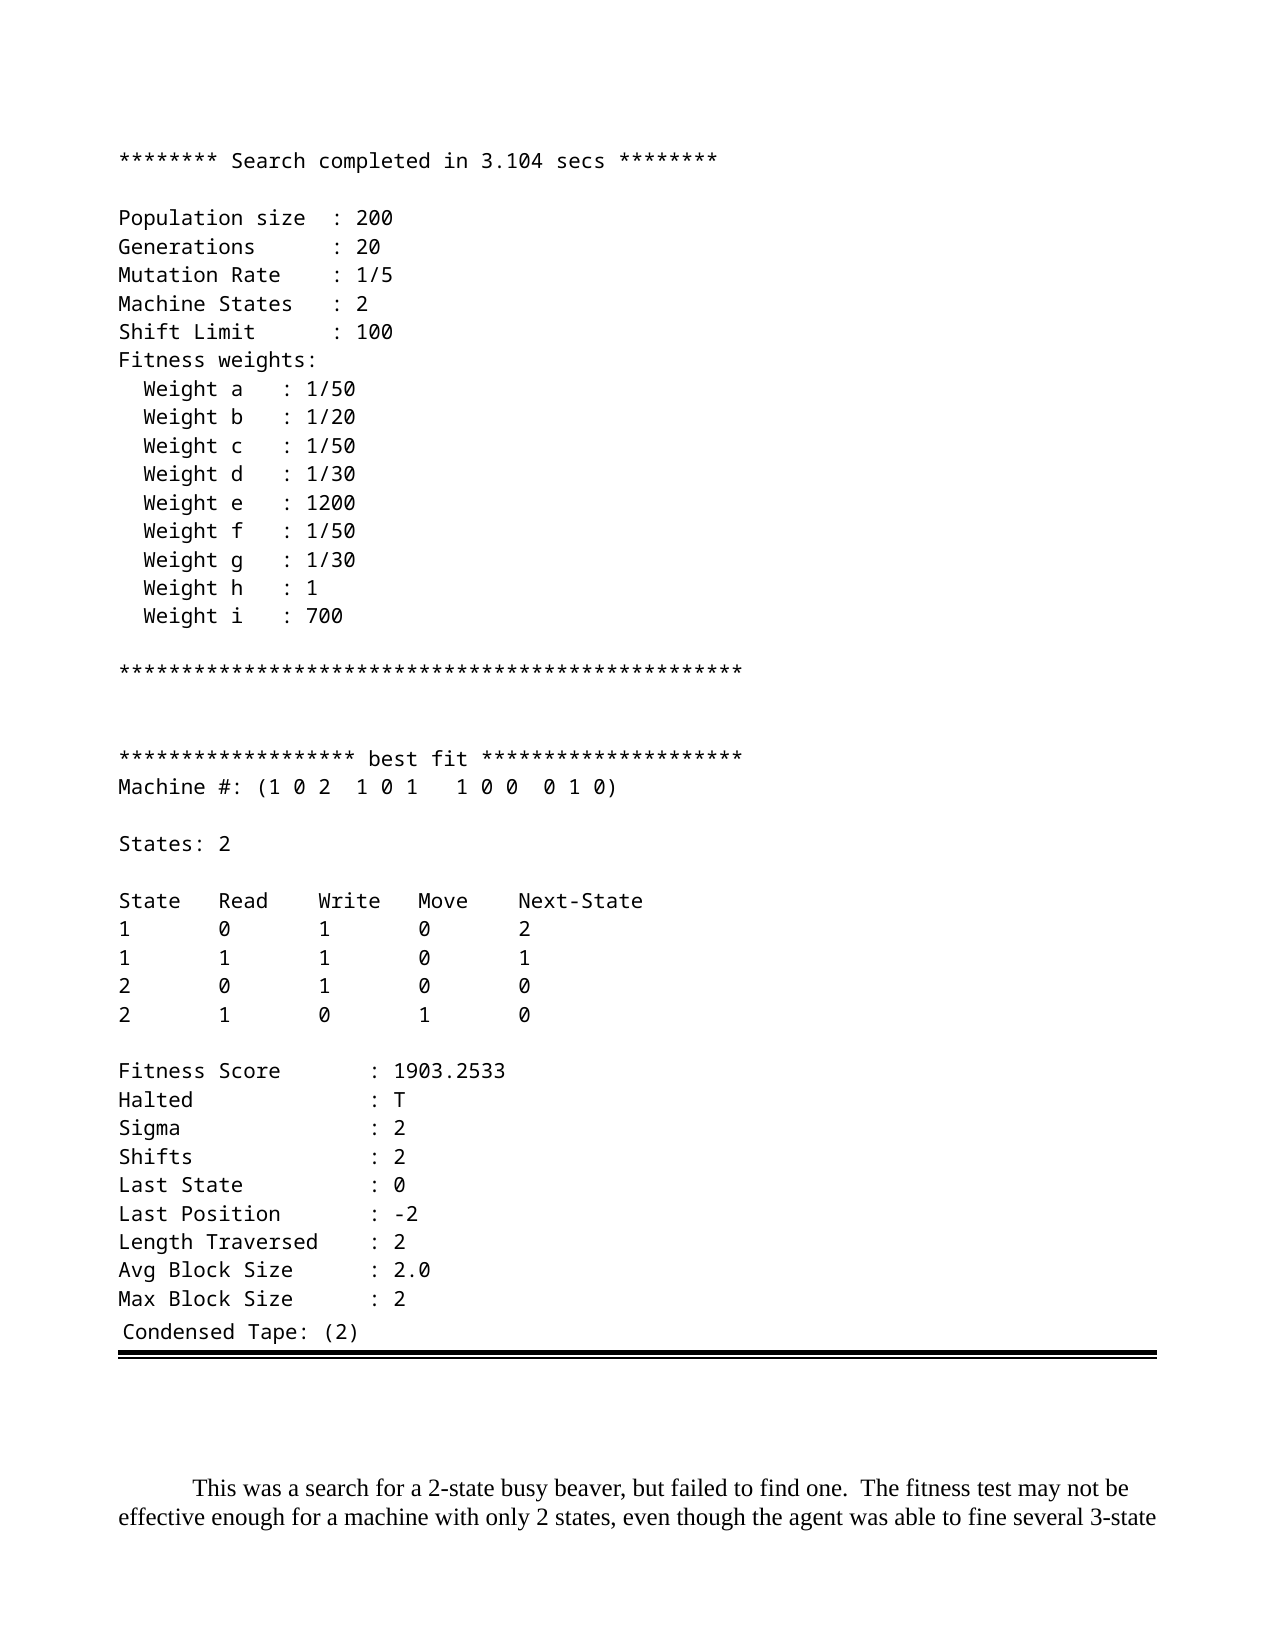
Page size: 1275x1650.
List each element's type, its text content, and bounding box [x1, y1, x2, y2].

text Machine States : 2 [118, 289, 1157, 317]
text Avg Block Size : 2.0 [118, 1256, 1157, 1284]
text 2 1 0 1 0 [118, 1000, 1157, 1028]
text This was a search for a 2-state busy beaver, but failed to find one. The fitness test may not be effective enough for a machine with only 2 states, even though the agent was able to fine several 3-state [118, 1473, 1157, 1531]
text ******************* best fit ********************* [118, 744, 1157, 772]
text Weight i : 700 [118, 602, 1157, 630]
text Weight e : 1200 [118, 488, 1157, 516]
text Sigma : 2 [118, 1113, 1157, 1142]
text 2 0 1 0 0 [118, 971, 1157, 1000]
text Mutation Rate : 1/5 [118, 260, 1157, 289]
text ************************************************** [118, 658, 1157, 687]
text Weight b : 1/20 [118, 402, 1157, 431]
text Generations : 20 [118, 232, 1157, 260]
text Machine #: (1 0 2 1 0 1 1 0 0 0 1 0) [118, 772, 1157, 801]
text Fitness weights: [118, 346, 1157, 374]
text Halted : T [118, 1085, 1157, 1113]
text Fitness Score : 1903.2533 [118, 1057, 1157, 1085]
text Weight f : 1/50 [118, 516, 1157, 545]
text Shift Limit : 100 [118, 317, 1157, 346]
text State Read Write Move Next-State [118, 886, 1157, 914]
text Last State : 0 [118, 1170, 1157, 1199]
text Shifts : 2 [118, 1142, 1157, 1170]
text Condensed Tape: (2) [118, 1312, 1157, 1350]
text Max Block Size : 2 [118, 1284, 1157, 1312]
text Weight h : 1 [118, 573, 1157, 602]
text 1 0 1 0 2 [118, 914, 1157, 943]
text 1 1 1 0 1 [118, 943, 1157, 971]
text Weight d : 1/30 [118, 459, 1157, 488]
text Weight g : 1/30 [118, 545, 1157, 573]
text ******** Search completed in 3.104 secs ******** [118, 147, 1157, 175]
text Length Traversed : 2 [118, 1227, 1157, 1256]
text Last Position : -2 [118, 1199, 1157, 1227]
text States: 2 [118, 829, 1157, 857]
text Population size : 200 [118, 203, 1157, 232]
text Weight a : 1/50 [118, 374, 1157, 402]
text Weight c : 1/50 [118, 431, 1157, 459]
